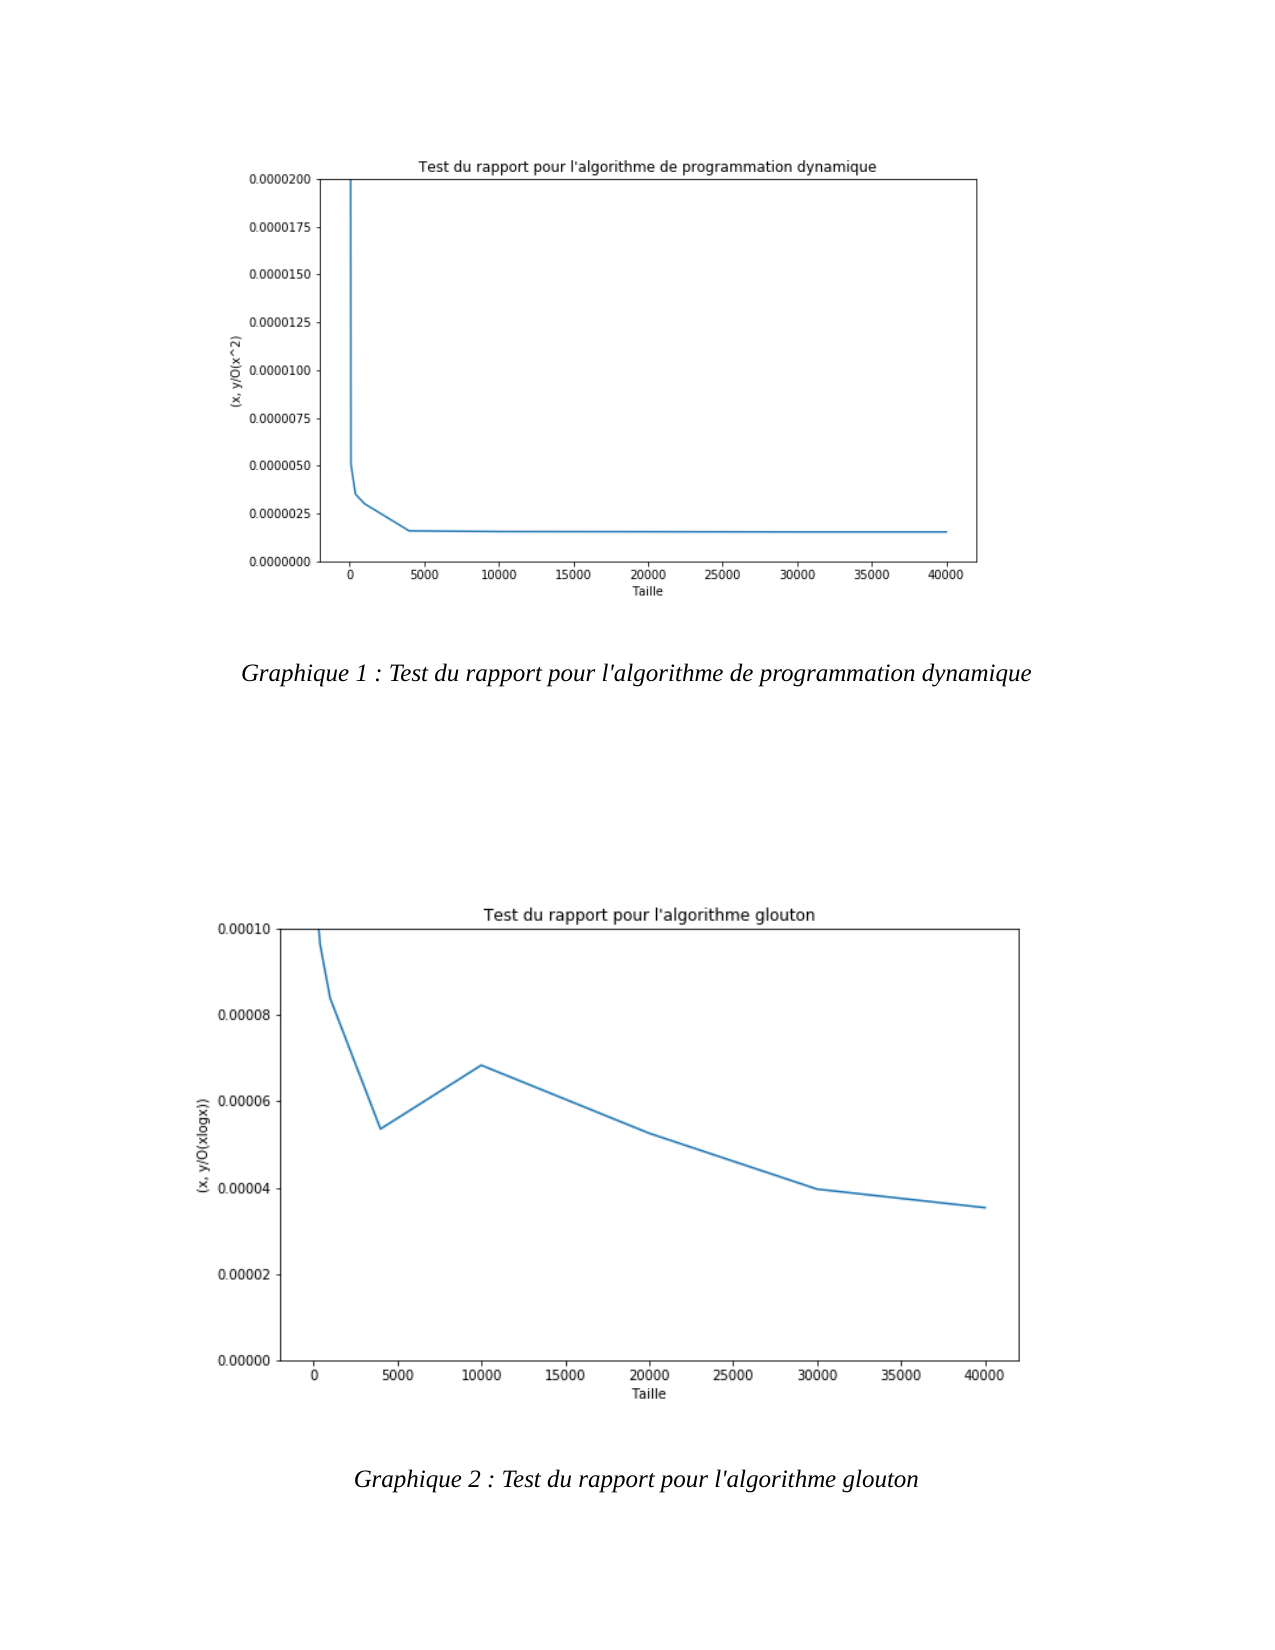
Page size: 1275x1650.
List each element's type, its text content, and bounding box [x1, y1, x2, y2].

text Graphique 1 : Test du rapport pour l'algorithme de programmation dynamique [118, 658, 1157, 686]
text Graphique 2 : Test du rapport pour l'algorithme glouton [118, 1464, 1157, 1493]
